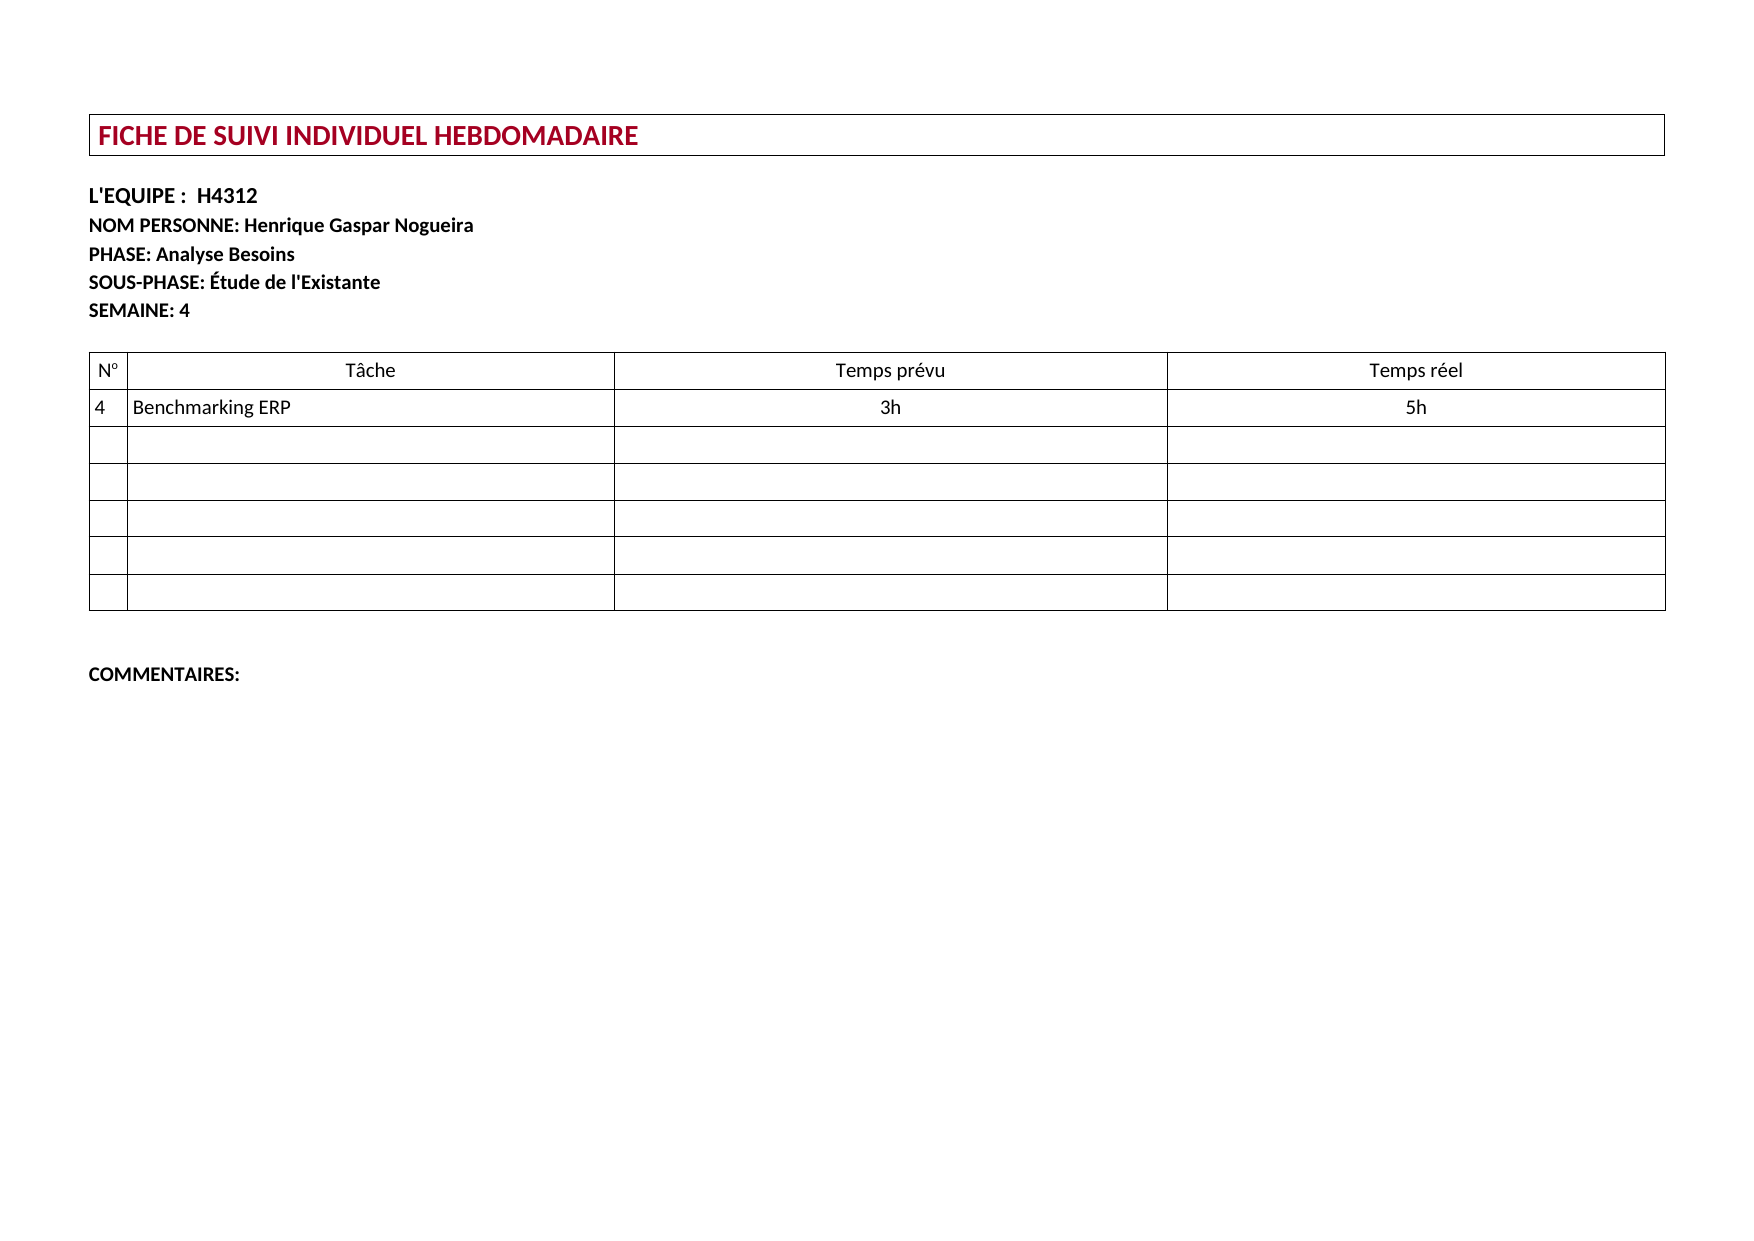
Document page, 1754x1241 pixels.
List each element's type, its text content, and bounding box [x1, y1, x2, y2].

table_cell [128, 575, 614, 610]
table_cell [1168, 464, 1665, 499]
text SOUS-PHASE: Étude de l'Existante [89, 269, 1665, 295]
table_cell [615, 575, 1167, 610]
table_cell [128, 537, 614, 573]
table_cell [615, 501, 1167, 536]
table_cell [90, 501, 127, 536]
text SEMAINE: 4 [89, 298, 1665, 323]
table_cell [615, 537, 1167, 573]
table_cell Benchmarking ERP [128, 390, 614, 426]
table_cell [128, 464, 614, 499]
table_cell [615, 464, 1167, 499]
table_cell [128, 427, 614, 462]
text COMMENTAIRES: [89, 661, 1665, 687]
table_cell [90, 427, 127, 462]
table_cell [128, 501, 614, 536]
table_header Temps réel [1168, 353, 1665, 388]
text FICHE DE SUIVI INDIVIDUEL HEBDOMADAIRE [90, 115, 1664, 155]
table_header Temps prévu [615, 353, 1167, 388]
table_cell 3h [615, 390, 1167, 426]
text NOM PERSONNE: Henrique Gaspar Nogueira [89, 212, 1665, 238]
table_cell [90, 537, 127, 573]
table_cell [90, 464, 127, 499]
table_cell [1168, 537, 1665, 573]
table_cell [615, 427, 1167, 462]
table_header No [90, 353, 127, 388]
table_cell 4 [90, 390, 127, 426]
text PHASE: Analyse Besoins [89, 241, 1665, 266]
table_cell [1168, 575, 1665, 610]
table_cell [90, 575, 127, 610]
text L'EQUIPE : H4312 [89, 181, 1665, 209]
table_cell 5h [1168, 390, 1665, 426]
table_cell [1168, 427, 1665, 462]
table_header Tâche [128, 353, 614, 388]
table_cell [1168, 501, 1665, 536]
